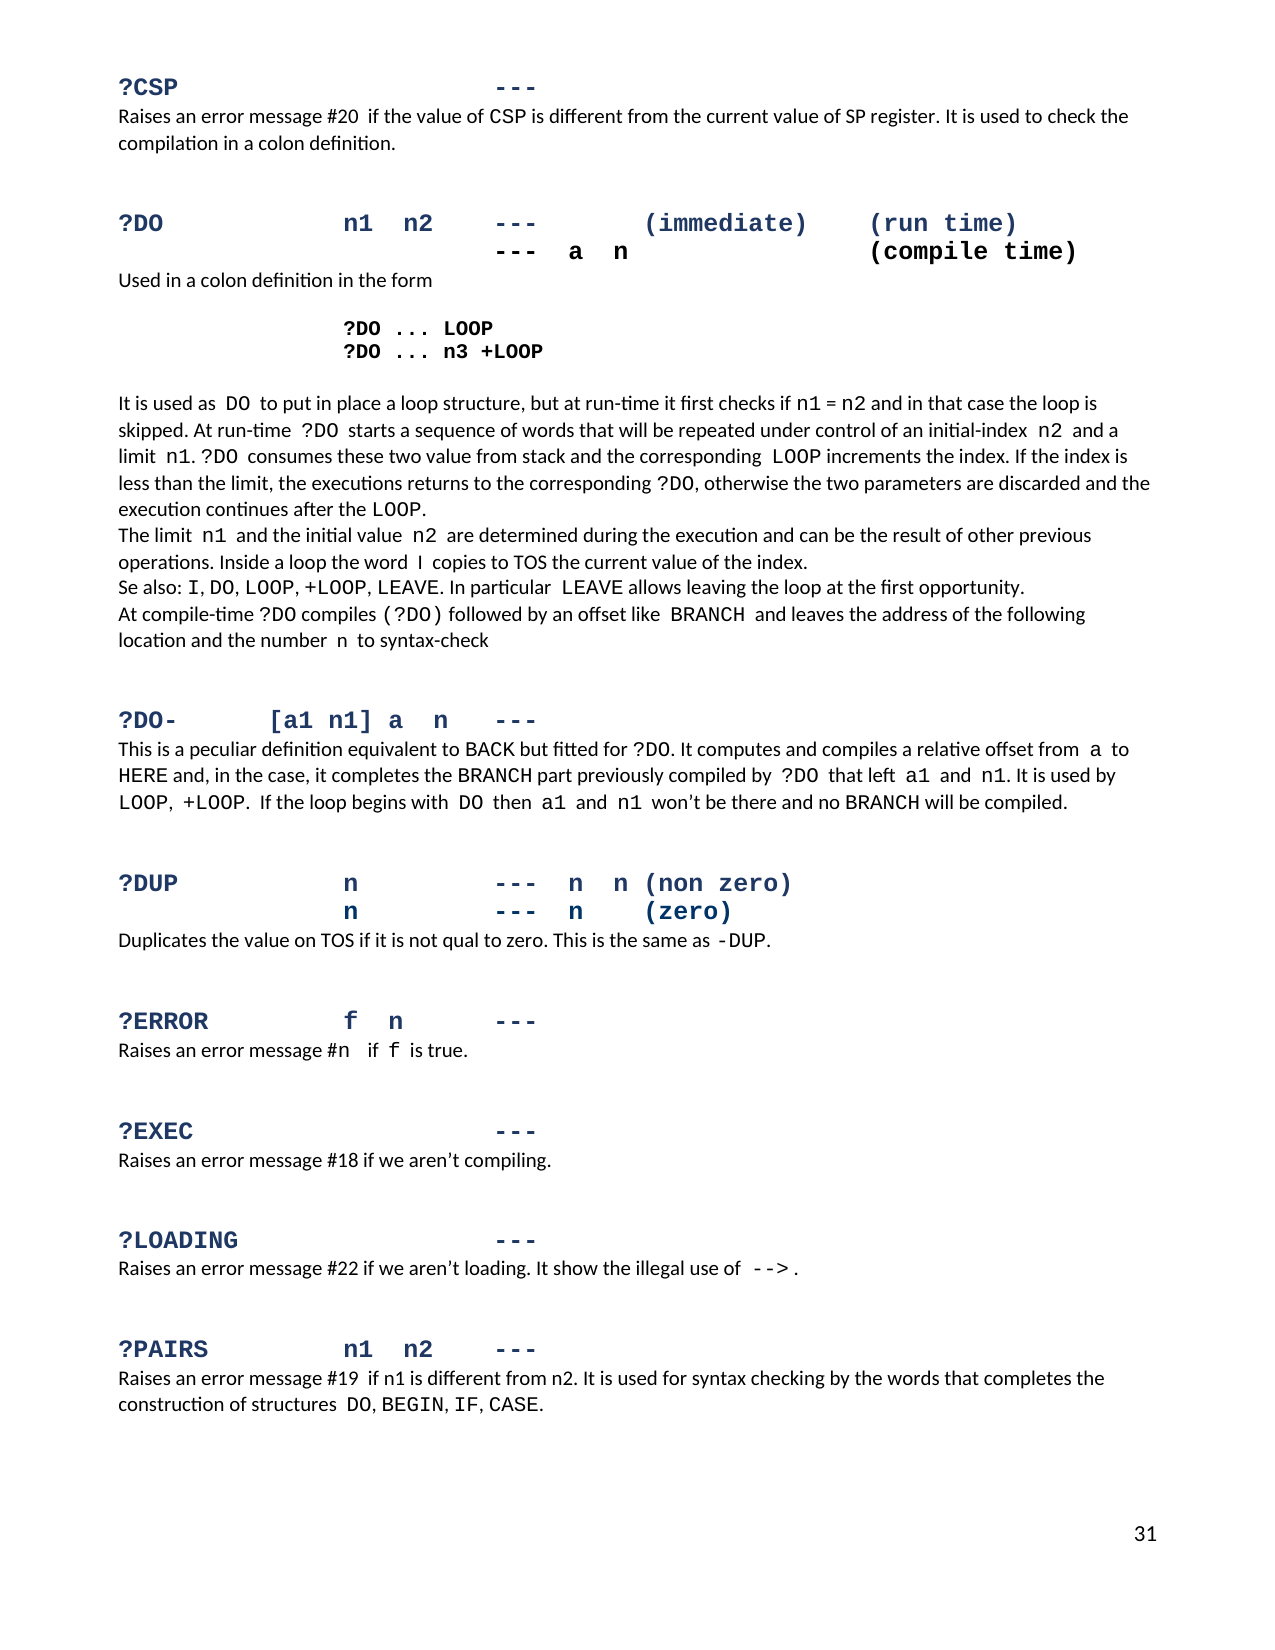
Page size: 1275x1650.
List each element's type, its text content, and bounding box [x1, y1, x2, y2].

text --- a n (compile time) [118, 238, 1157, 267]
subtitle ?CSP --- [118, 75, 1157, 103]
text Duplicates the value on TOS if it is not qual to zero. This is the same as -DUP. [118, 927, 1157, 954]
text It is used as DO to put in place a loop structure, but at run-time it first checks if n1 = n2 and in that case the loop is skipped. At run-time ?DO starts a sequence of words that will be repeated under control of an initial-index n2 and a limit n1. ?DO consumes these two value from stack and the corresponding LOOP increments the index. If the index is less than the limit, the executions returns to the corresponding ?DO, otherwise the two parameters are discarded and the execution continues after the LOOP. [118, 390, 1157, 523]
text Se also: I, DO, LOOP, +LOOP, LEAVE. In particular LEAVE allows leaving the loop at the first opportunity. [118, 574, 1157, 601]
subtitle ?DO n1 n2 --- (immediate) (run time) [118, 210, 1157, 238]
text Raises an error message #18 if we aren’t compiling. [118, 1147, 1157, 1172]
text Raises an error message #20 if the value of CSP is different from the current value of SP register. It is used to check the compilation in a colon definition. [118, 103, 1157, 155]
subtitle ?DUP n --- n n (non zero) [118, 871, 1157, 899]
text At compile-time ?DO compiles (?DO) followed by an offset like BRANCH and leaves the address of the following location and the number n to syntax-check [118, 601, 1157, 653]
subtitle ?ERROR f n --- [118, 1009, 1157, 1037]
text Raises an error message #n if f is true. [118, 1037, 1157, 1063]
text ?DO ... n3 +LOOP [118, 341, 1157, 365]
subtitle ?DO- [a1 n1] a n --- [118, 708, 1157, 736]
text n --- n (zero) [118, 899, 1157, 927]
text Raises an error message #19 if n1 is different from n2. It is used for syntax checking by the words that completes the construction of structures DO, BEGIN, IF, CASE. [118, 1365, 1157, 1417]
text The limit n1 and the initial value n2 are determined during the execution and can be the result of other previous operations. Inside a loop the word I copies to TOS the current value of the index. [118, 523, 1157, 574]
subtitle ?LOADING --- [118, 1227, 1157, 1256]
text This is a peculiar definition equivalent to BACK but fitted for ?DO. It computes and compiles a relative offset from a to HERE and, in the case, it completes the BRANCH part previously compiled by ?DO that left a1 and n1. It is used by LOOP, +LOOP. If the loop begins with DO then a1 and n1 won’t be there and no BRANCH will be compiled. [118, 736, 1157, 816]
subtitle ?EXEC --- [118, 1118, 1157, 1147]
text ?DO ... LOOP [118, 318, 1157, 341]
text Raises an error message #22 if we aren’t loading. It show the illegal use of --> . [118, 1256, 1157, 1282]
text Used in a colon definition in the form [118, 267, 1157, 292]
subtitle ?PAIRS n1 n2 --- [118, 1337, 1157, 1365]
